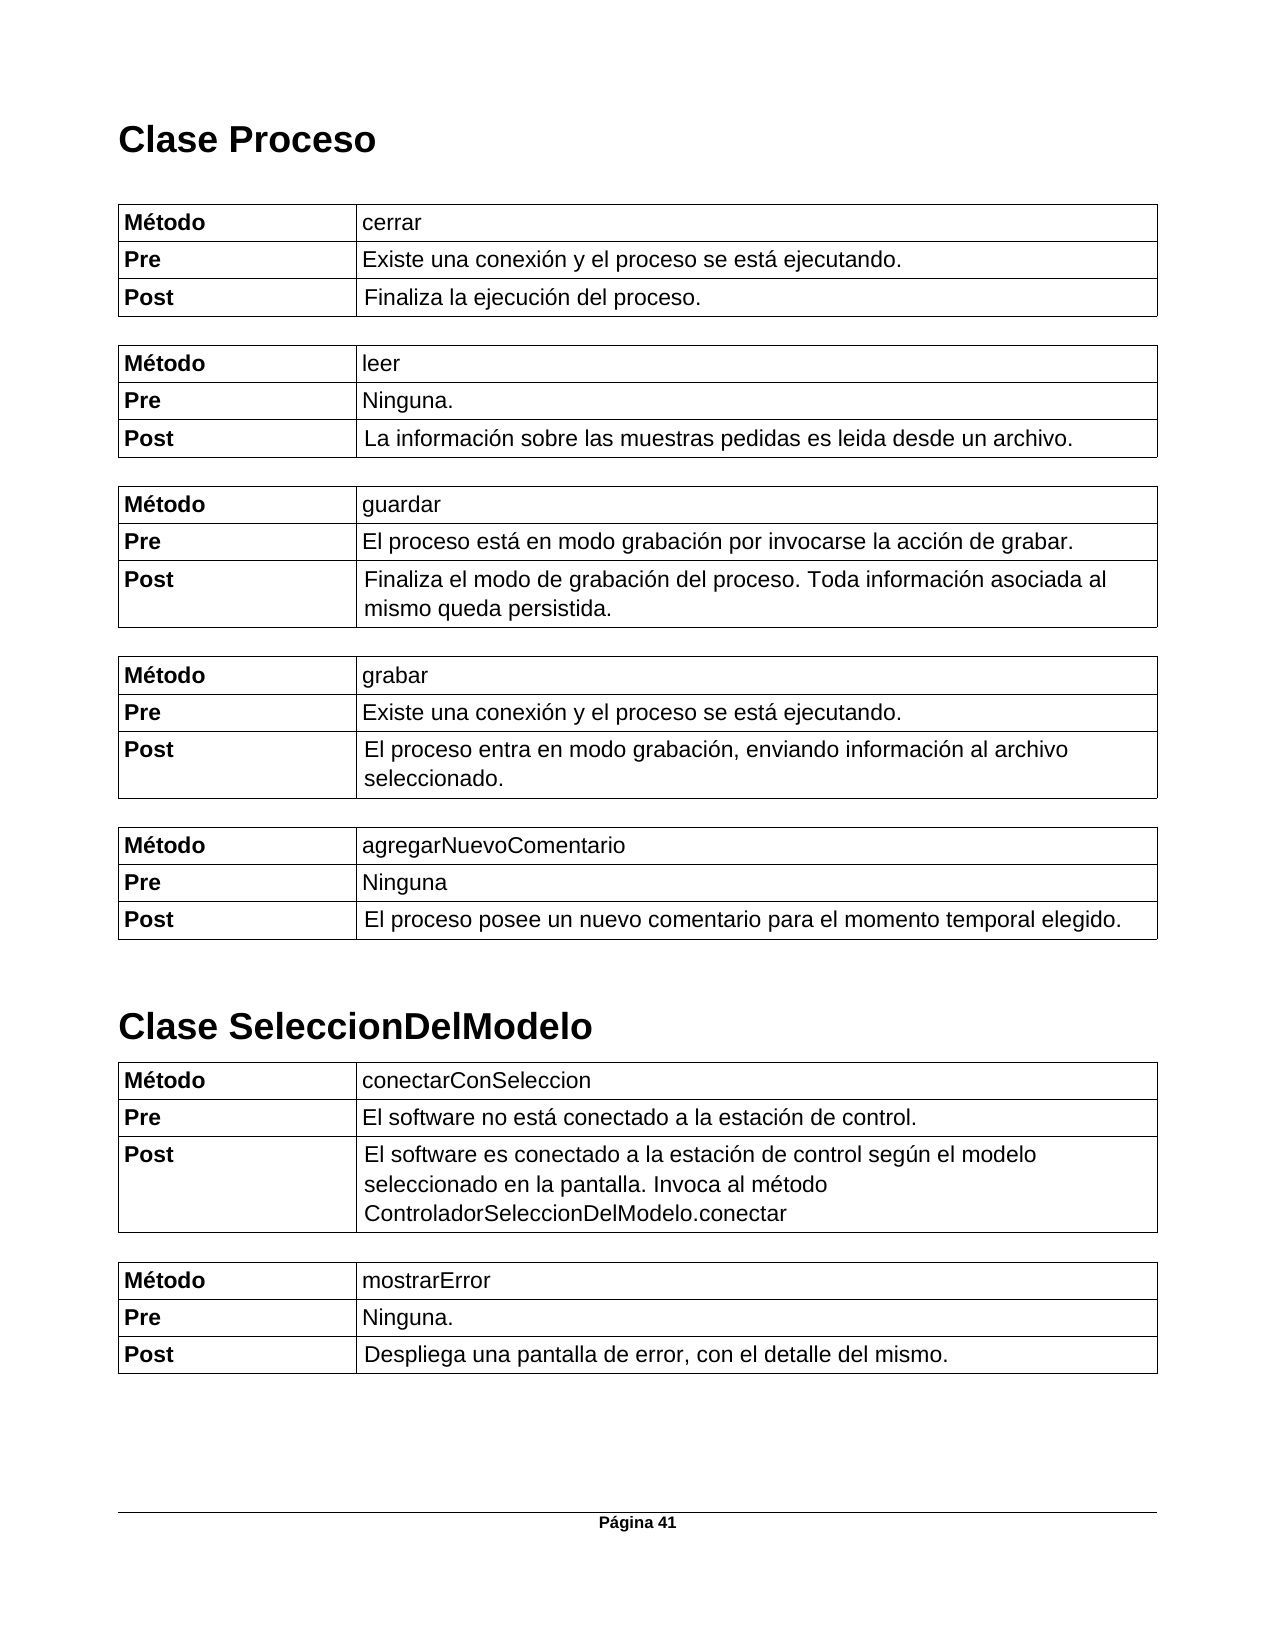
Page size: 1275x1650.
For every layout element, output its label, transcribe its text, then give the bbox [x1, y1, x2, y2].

table_header Método [119, 1263, 356, 1299]
table_cell El proceso posee un nuevo comentario para el momento temporal elegido. [357, 902, 1157, 938]
table_header Método [119, 828, 356, 864]
table_cell Existe una conexión y el proceso se está ejecutando. [357, 242, 1157, 278]
table_cell Pre [119, 1300, 356, 1336]
table_cell Ninguna [357, 865, 1157, 901]
table_header mostrarError [357, 1263, 1157, 1299]
table_header guardar [357, 487, 1157, 523]
table_cell El proceso entra en modo grabación, enviando información al archivo seleccionado. [357, 732, 1157, 797]
table_cell Despliega una pantalla de error, con el detalle del mismo. [357, 1337, 1157, 1373]
table_cell Post [119, 279, 356, 316]
table_cell Post [119, 420, 356, 457]
table_header Método [119, 487, 356, 523]
table_header cerrar [357, 205, 1157, 241]
table_cell Pre [119, 242, 356, 278]
subtitle Clase Proceso [118, 118, 1157, 160]
table_header grabar [357, 657, 1157, 694]
table_header Método [119, 1063, 356, 1099]
table_cell Pre [119, 1100, 356, 1136]
table_header agregarNuevoComentario [357, 828, 1157, 864]
table_cell El software no está conectado a la estación de control. [357, 1100, 1157, 1136]
table_cell Post [119, 732, 356, 797]
table_header conectarConSeleccion [357, 1063, 1157, 1099]
table_cell Existe una conexión y el proceso se está ejecutando. [357, 695, 1157, 731]
table_header Método [119, 346, 356, 382]
table_cell Pre [119, 865, 356, 901]
table_cell Pre [119, 695, 356, 731]
table_cell Post [119, 1137, 356, 1232]
table_cell Post [119, 902, 356, 938]
table_cell Ninguna. [357, 383, 1157, 419]
table_cell El software es conectado a la estación de control según el modelo seleccionado en la pantalla. Invoca al método ControladorSeleccionDelModelo.conectar [357, 1137, 1157, 1232]
table_cell El proceso está en modo grabación por invocarse la acción de grabar. [357, 524, 1157, 560]
table_cell Pre [119, 524, 356, 560]
subtitle Clase SeleccionDelModelo [118, 1005, 1157, 1047]
table_cell Post [119, 561, 356, 627]
table_cell Post [119, 1337, 356, 1373]
table_cell Ninguna. [357, 1300, 1157, 1336]
table_header Método [119, 205, 356, 241]
table_header Método [119, 657, 356, 694]
table_cell Finaliza el modo de grabación del proceso. Toda información asociada al mismo queda persistida. [357, 561, 1157, 627]
table_cell Finaliza la ejecución del proceso. [357, 279, 1157, 316]
table_cell Pre [119, 383, 356, 419]
table_cell La información sobre las muestras pedidas es leida desde un archivo. [357, 420, 1157, 457]
table_header leer [357, 346, 1157, 382]
